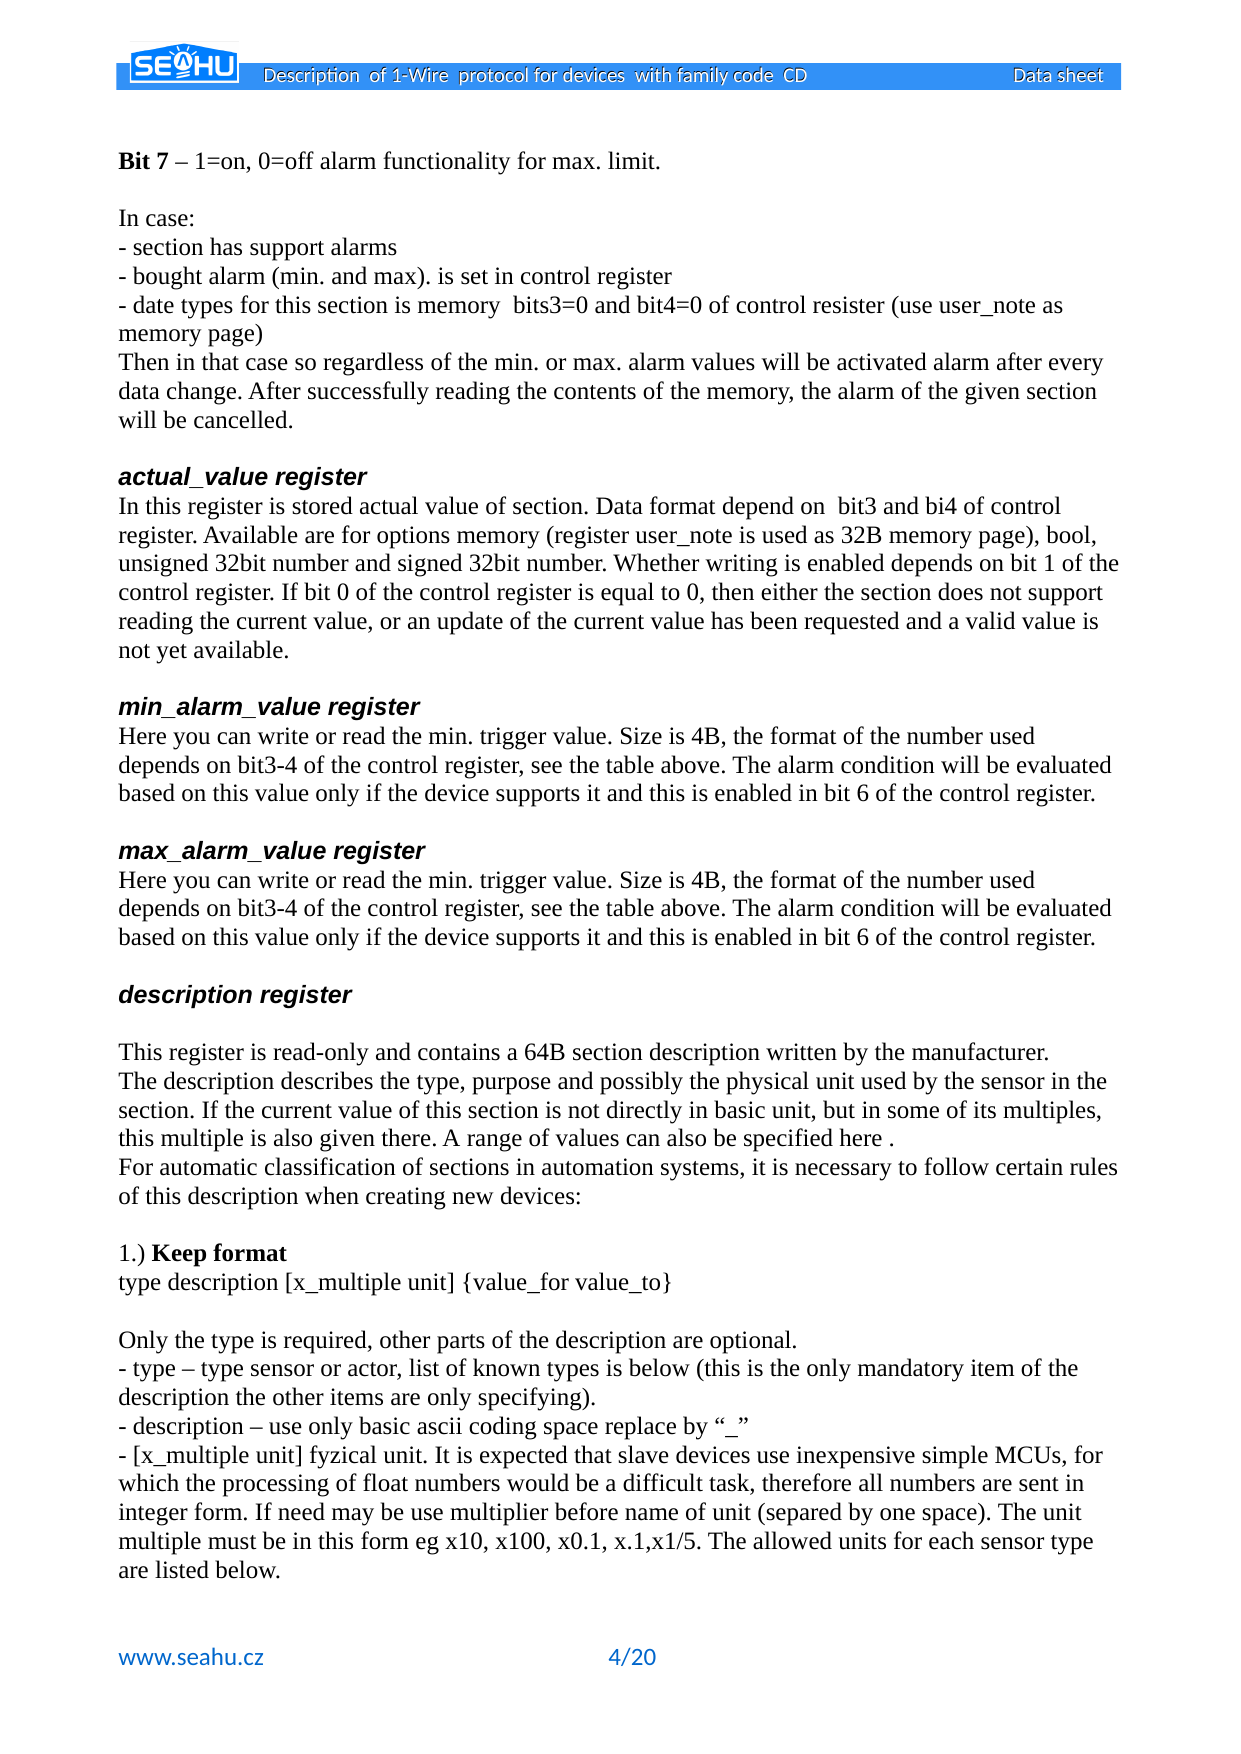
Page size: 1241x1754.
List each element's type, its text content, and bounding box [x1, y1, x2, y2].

text - section has support alarms [118, 232, 1122, 261]
text This register is read-only and contains a 64B section description written by the manufacturer. [118, 1037, 1122, 1066]
text In this register is stored actual value of section. Data format depend on bit3 and bi4 of control register. Available are for options memory (register user_note is used as 32B memory page), bool, unsigned 32bit number and signed 32bit number. Whether writing is enabled depends on bit 1 of the control register. If bit 0 of the control register is equal to 0, then either the section does not support reading the current value, or an update of the current value has been requested and a valid value is not yet available. [118, 491, 1122, 663]
text Only the type is required, other parts of the description are optional. [118, 1325, 1122, 1353]
text Bit 7 – 1=on, 0=off alarm functionality for max. limit. [118, 146, 1122, 175]
text - date types for this section is memory bits3=0 and bit4=0 of control resister (use user_note as memory page) [118, 290, 1122, 347]
text For automatic classification of sections in automation systems, it is necessary to follow certain rules of this description when creating new devices: [118, 1152, 1122, 1210]
text - [x_multiple unit] fyzical unit. It is expected that slave devices use inexpensive simple MCUs, for which the processing of float numbers would be a difficult task, therefore all numbers are sent in integer form. If need may be use multiplier before name of unit (separed by one space). The unit multiple must be in this form eg x10, x100, x0.1, x.1,x1/5. The allowed units for each sensor type are listed below. [118, 1440, 1122, 1583]
text 1.) Keep format [118, 1238, 1122, 1267]
picture [129, 41, 239, 83]
text - description – use only basic ascii coding space replace by “_” [118, 1411, 1122, 1440]
text type description [x_multiple unit] {value_for value_to} [118, 1267, 1122, 1296]
text min_alarm_value register [118, 692, 1122, 721]
text - type – type sensor or actor, list of known types is below (this is the only mandatory item of the description the other items are only specifying). [118, 1353, 1122, 1411]
text - bought alarm (min. and max). is set in control register [118, 261, 1122, 290]
text Here you can write or read the min. trigger value. Size is 4B, the format of the number used depends on bit3-4 of the control register, see the table above. The alarm condition will be evaluated based on this value only if the device supports it and this is enabled in bit 6 of the control register. [118, 721, 1122, 807]
text Then in that case so regardless of the min. or max. alarm values will be activated alarm after every data change. After successfully reading the contents of the memory, the alarm of the given section will be cancelled. [118, 347, 1122, 433]
text description register [118, 980, 1122, 1008]
text Here you can write or read the min. trigger value. Size is 4B, the format of the number used depends on bit3-4 of the control register, see the table above. The alarm condition will be evaluated based on this value only if the device supports it and this is enabled in bit 6 of the control register. [118, 865, 1122, 951]
text max_alarm_value register [118, 836, 1122, 865]
text The description describes the type, purpose and possibly the physical unit used by the sensor in the section. If the current value of this section is not directly in basic unit, but in some of its multiples, this multiple is also given there. A range of values can also be specified here . [118, 1066, 1122, 1152]
text actual_value register [118, 462, 1122, 491]
text In case: [118, 203, 1122, 232]
